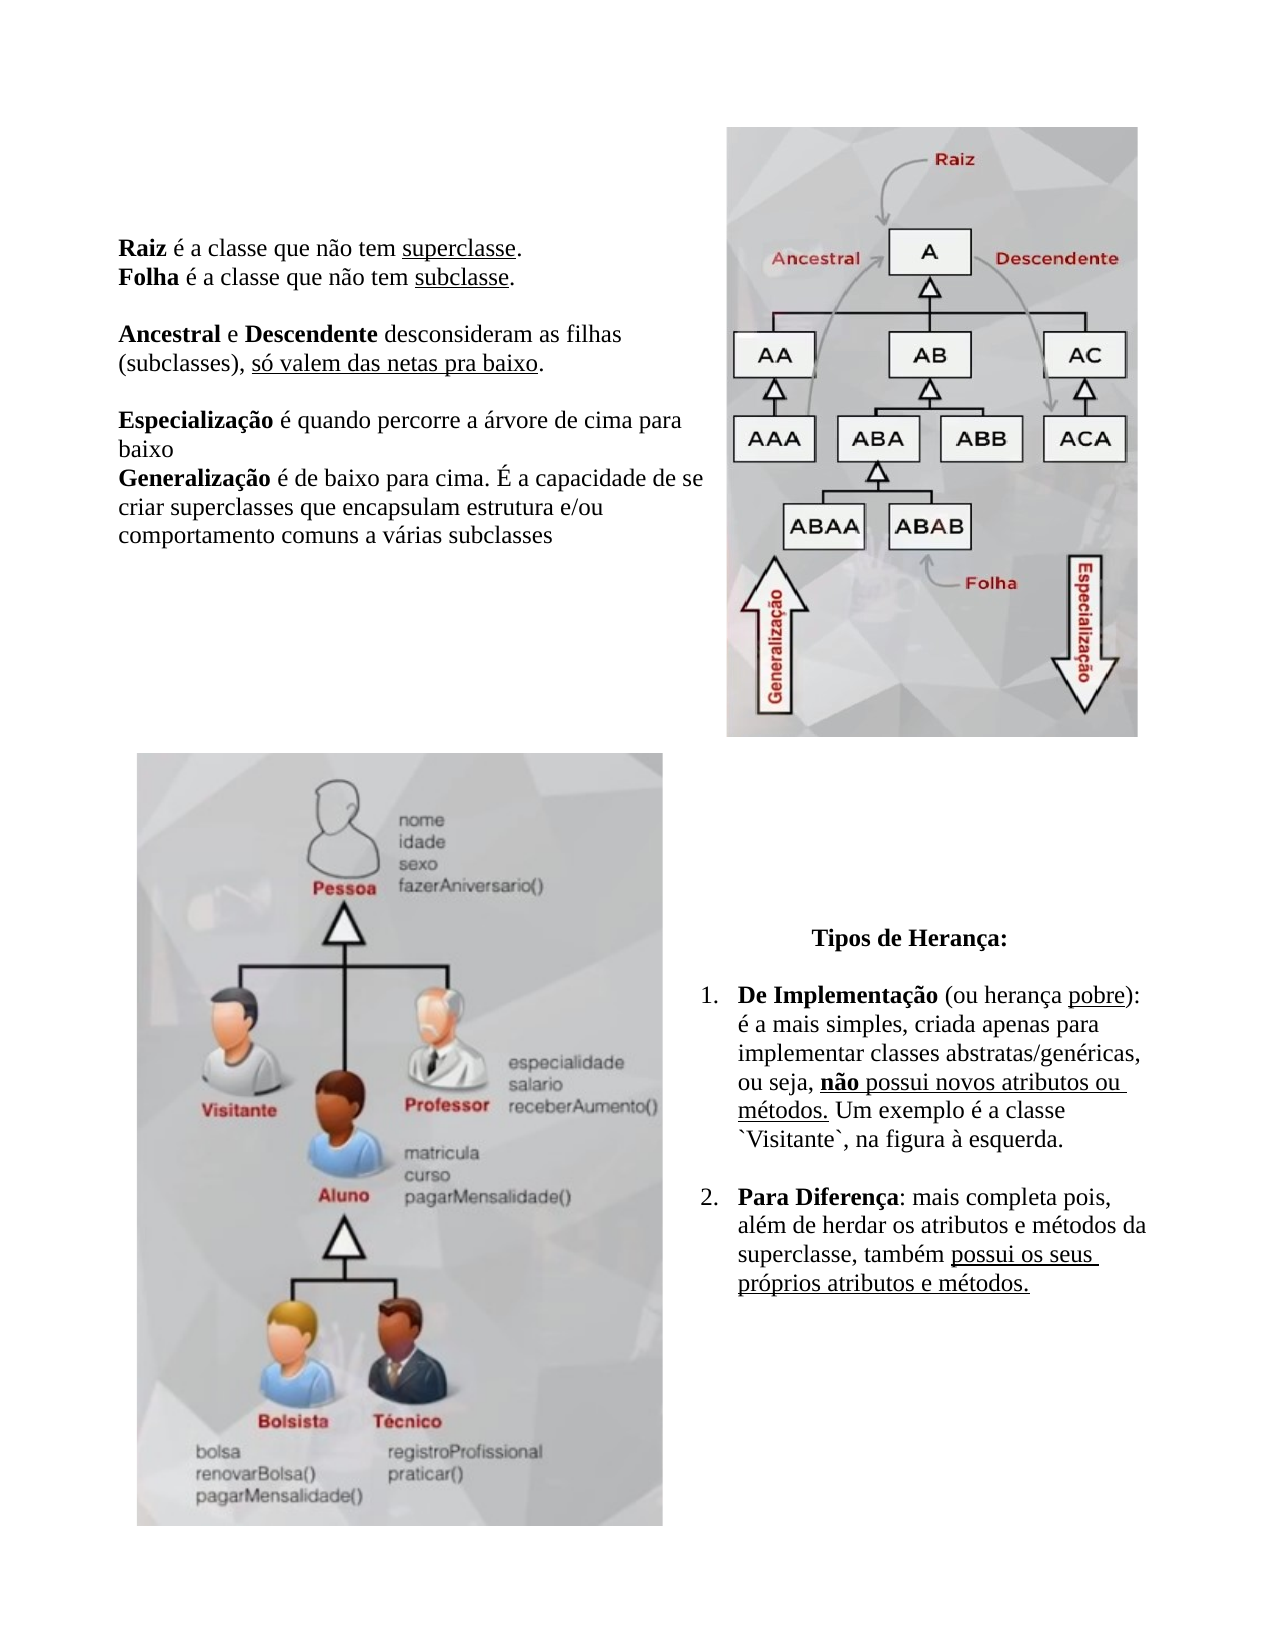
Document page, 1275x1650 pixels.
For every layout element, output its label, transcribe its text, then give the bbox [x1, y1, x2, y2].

text Raiz é a classe que não tem superclasse. [118, 233, 726, 262]
text Especialização é quando percorre a árvore de cima para baixo [118, 406, 726, 463]
picture [136, 753, 663, 1526]
text Ancestral e Descendente desconsideram as filhas (subclasses), só valem das netas pra baixo. [118, 319, 726, 377]
text Tipos de Herança: [663, 923, 1157, 981]
list Para Diferença: mais completa pois, além de herdar os atributos e métodos da superclasse, também possui os seus próprios atributos e métodos. [663, 1182, 1157, 1297]
text Generalização é de baixo para cima. É a capacidade de se criar superclasses que encapsulam estrutura e/ou comportamento comuns a várias subclasses [118, 463, 726, 549]
picture [726, 127, 1138, 737]
text Folha é a classe que não tem subclasse. [118, 262, 726, 291]
text [118, 923, 136, 981]
list De Implementação (ou herança pobre): é a mais simples, criada apenas para implementar classes abstratas/genéricas, ou seja, não possui novos atributos ou métodos. Um exemplo é a classe `Visitante`, na figura à esquerda. [663, 981, 1157, 1182]
